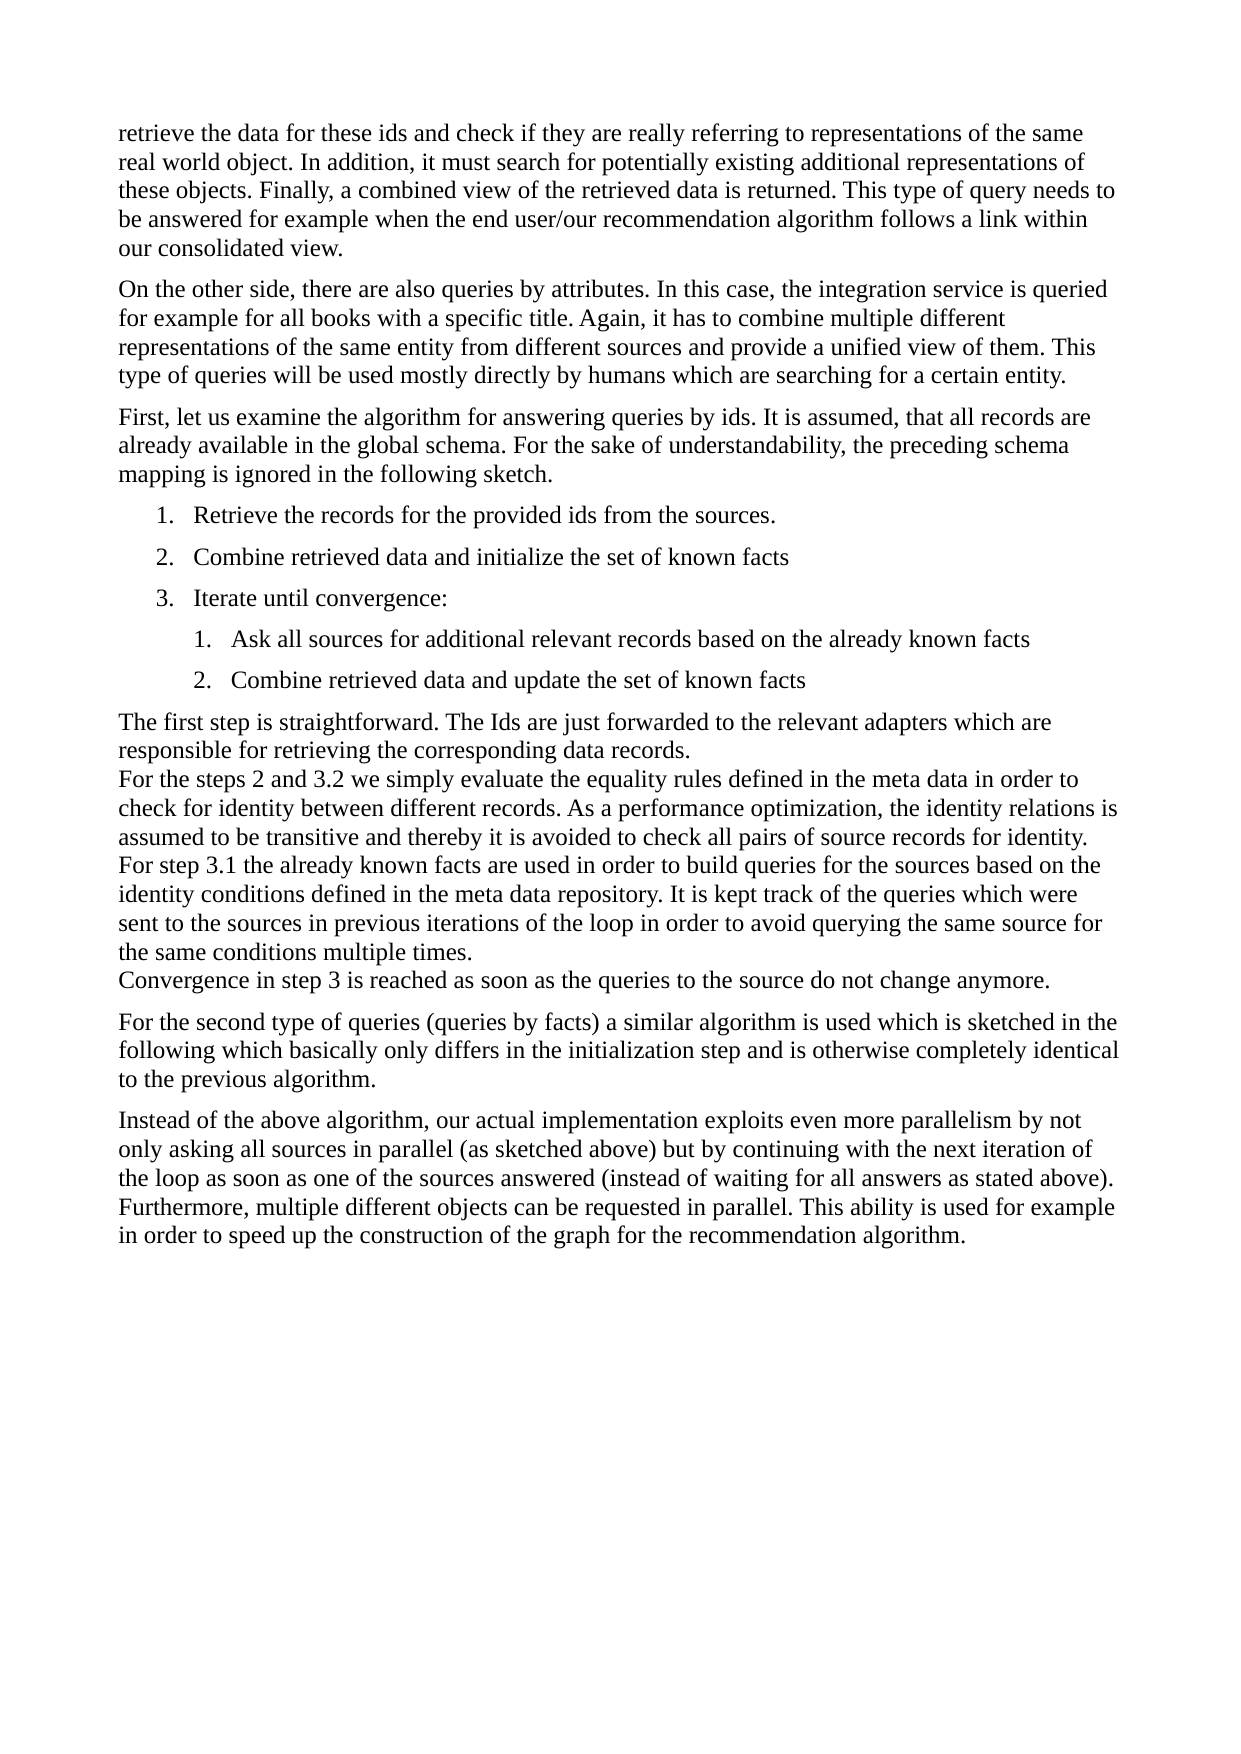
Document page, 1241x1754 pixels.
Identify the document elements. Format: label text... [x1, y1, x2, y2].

text On the other side, there are also queries by attributes. In this case, the integration service is queried for example for all books with a specific title. Again, it has to combine multiple different representations of the same entity from different sources and provide a unified view of them. This type of queries will be used mostly directly by humans which are searching for a certain entity. [118, 274, 1122, 389]
list Combine retrieved data and update the set of known facts [193, 666, 1122, 694]
list Retrieve the records for the provided ids from the sources. [156, 501, 1122, 529]
text First, let us examine the algorithm for answering queries by ids. It is assumed, that all records are already available in the global schema. For the sake of understandability, the preceding schema mapping is ignored in the following sketch. [118, 402, 1122, 488]
list Ask all sources for additional relevant records based on the already known facts [193, 624, 1122, 653]
list Combine retrieved data and initialize the set of known facts [156, 542, 1122, 571]
text For the second type of queries (queries by facts) a similar algorithm is used which is sketched in the following which basically only differs in the initialization step and is otherwise completely identical to the previous algorithm. [118, 1007, 1122, 1093]
text The first step is straightforward. The Ids are just forwarded to the relevant adapters which are responsible for retrieving the corresponding data records. For the steps 2 and 3.2 we simply evaluate the equality rules defined in the meta data in order to check for identity between different records. As a performance optimization, the identity relations is assumed to be transitive and thereby it is avoided to check all pairs of source records for identity. For step 3.1 the already known facts are used in order to build queries for the sources based on the identity conditions defined in the meta data repository. It is kept track of the queries which were sent to the sources in previous iterations of the loop in order to avoid querying the same source for the same conditions multiple times. Convergence in step 3 is reached as soon as the queries to the source do not change anymore. [118, 707, 1122, 994]
text Instead of the above algorithm, our actual implementation exploits even more parallelism by not only asking all sources in parallel (as sketched above) but by continuing with the next iteration of the loop as soon as one of the sources answered (instead of waiting for all answers as stated above). Furthermore, multiple different objects can be requested in parallel. This ability is used for example in order to speed up the construction of the graph for the recommendation algorithm. [118, 1106, 1122, 1249]
text retrieve the data for these ids and check if they are really referring to representations of the same real world object. In addition, it must search for potentially existing additional representations of these objects. Finally, a combined view of the retrieved data is returned. This type of query needs to be answered for example when the end user/our recommendation algorithm follows a link within our consolidated view. [118, 118, 1122, 262]
list Iterate until convergence: [156, 583, 1122, 612]
